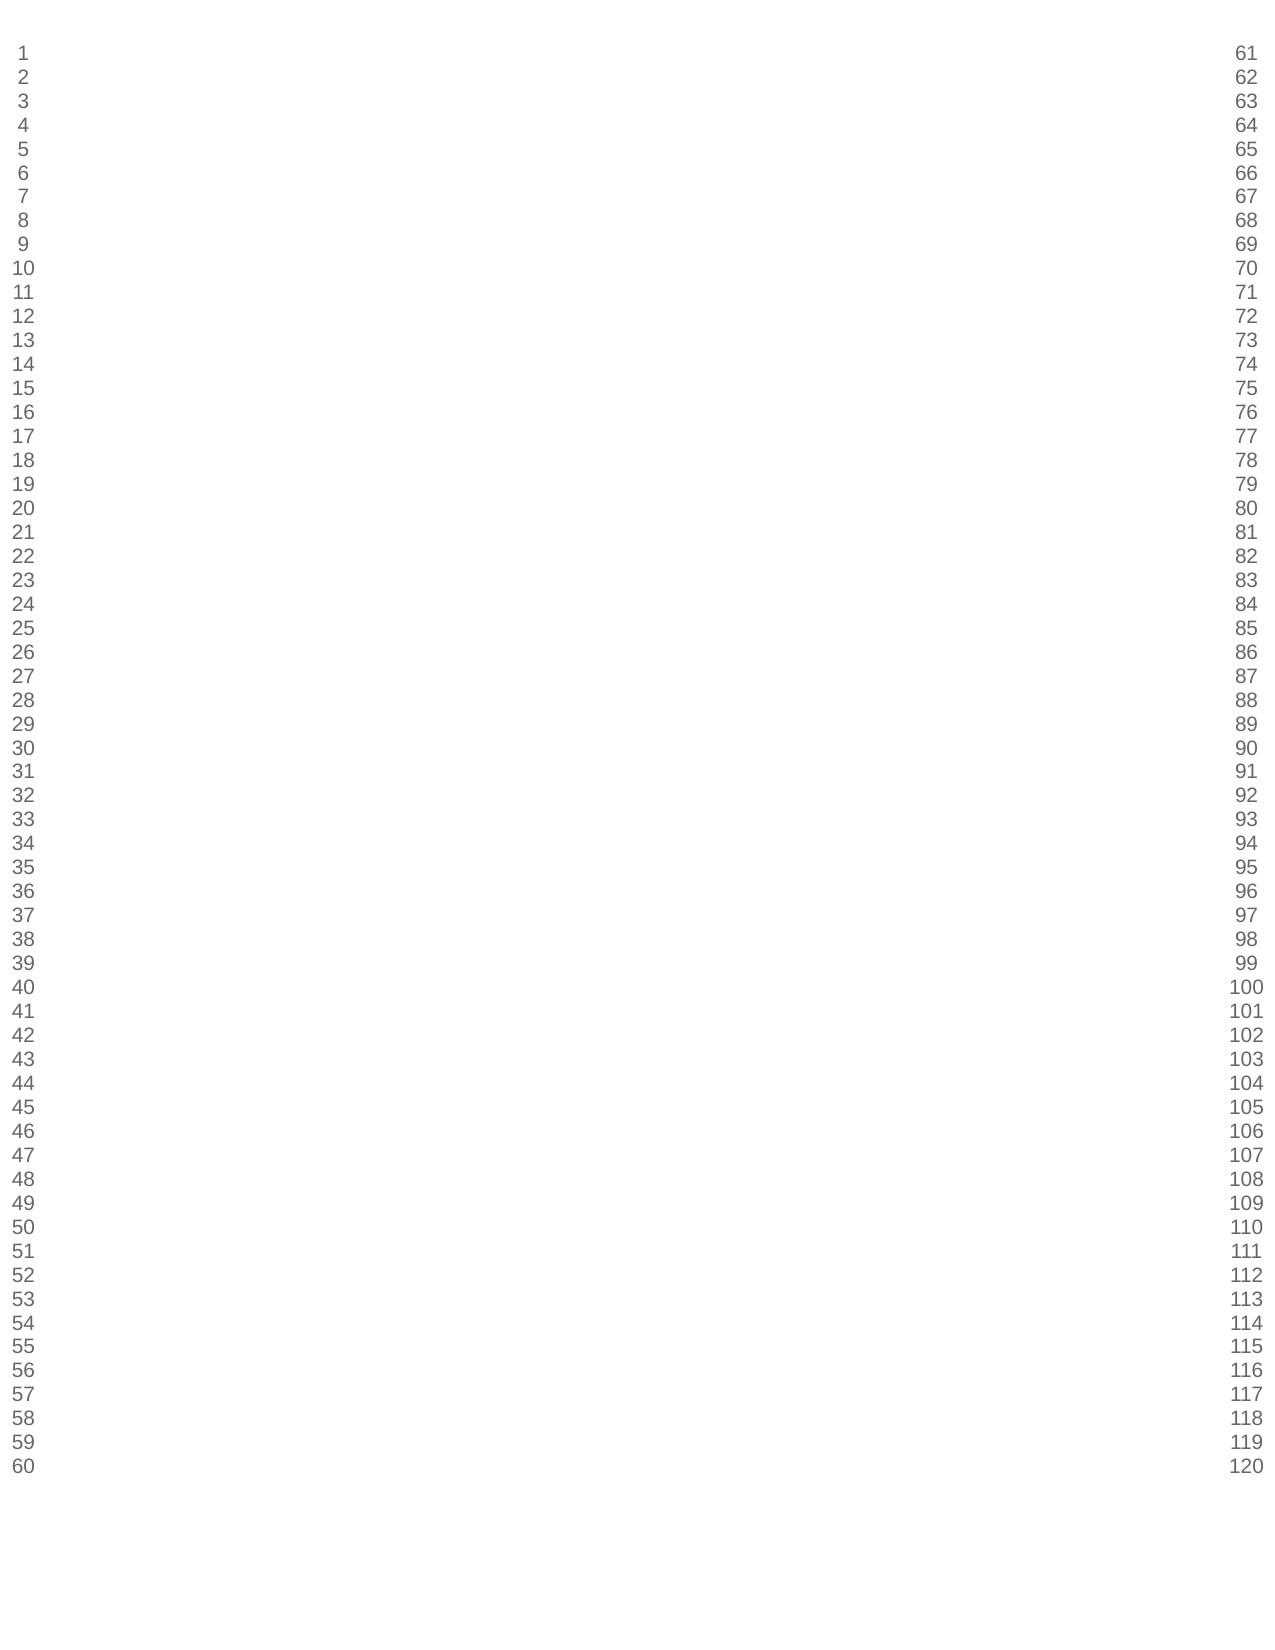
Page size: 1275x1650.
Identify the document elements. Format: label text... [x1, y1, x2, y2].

table_header 61 62 63 64 65 66 67 68 69 70 71 72 73 74 75 76 77 78 79 80 81 82 83 84 85 86 87 88 89 90 91 92 93 94 95 96 97 98 99 100 101 102 103 104 105 106 107 108 109 110 111 112 113 114 115 116 117 118 119 120 [1225, 38, 1267, 1505]
table_header 1 2 3 4 5 6 7 8 9 10 11 12 13 14 15 16 17 18 19 20 21 22 23 24 25 26 27 28 29 30 31 32 33 34 35 36 37 38 39 40 41 42 43 44 45 46 47 48 49 50 51 52 53 54 55 56 57 58 59 60 [8, 38, 39, 1505]
table_header [39, 38, 1225, 1505]
